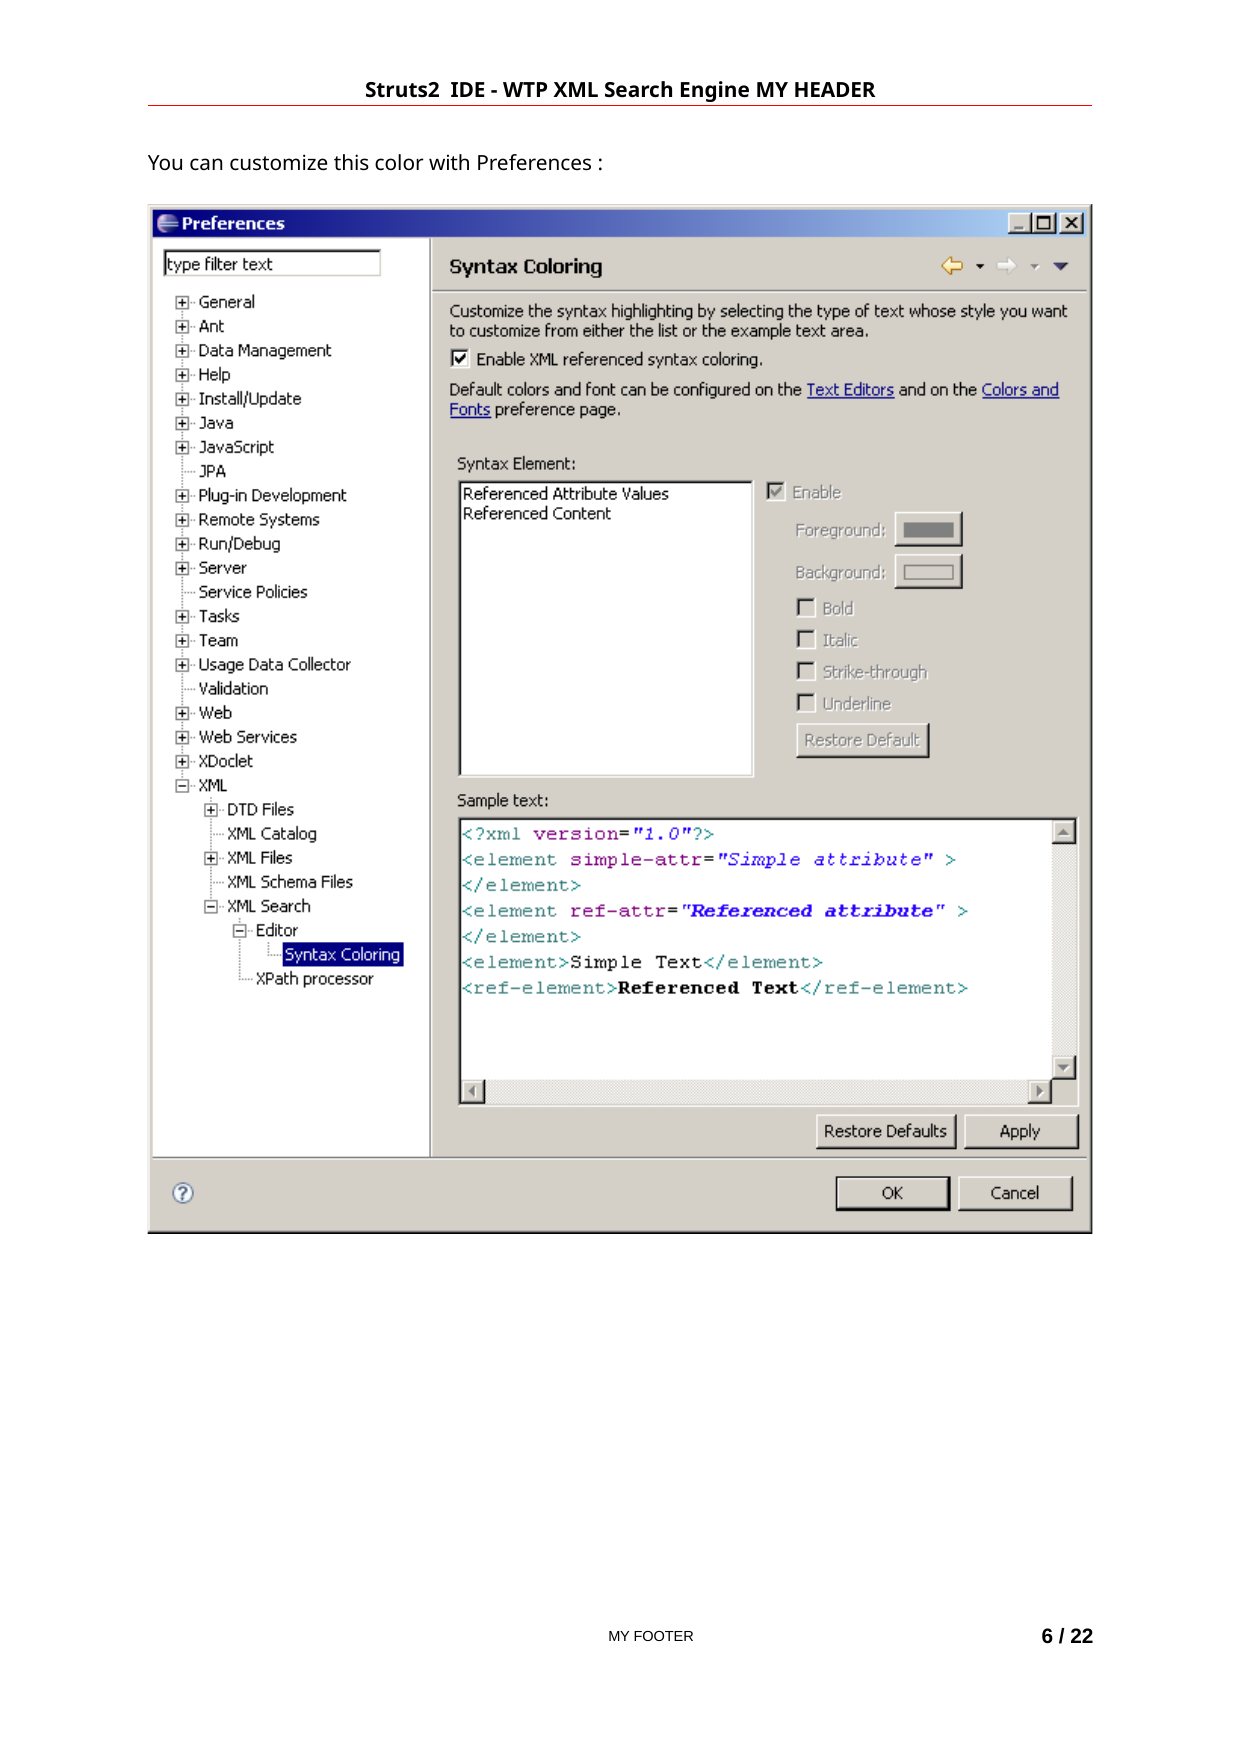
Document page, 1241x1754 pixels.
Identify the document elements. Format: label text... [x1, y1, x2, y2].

text You can customize this color with Preferences : [148, 148, 1092, 176]
picture [147, 204, 1093, 1234]
